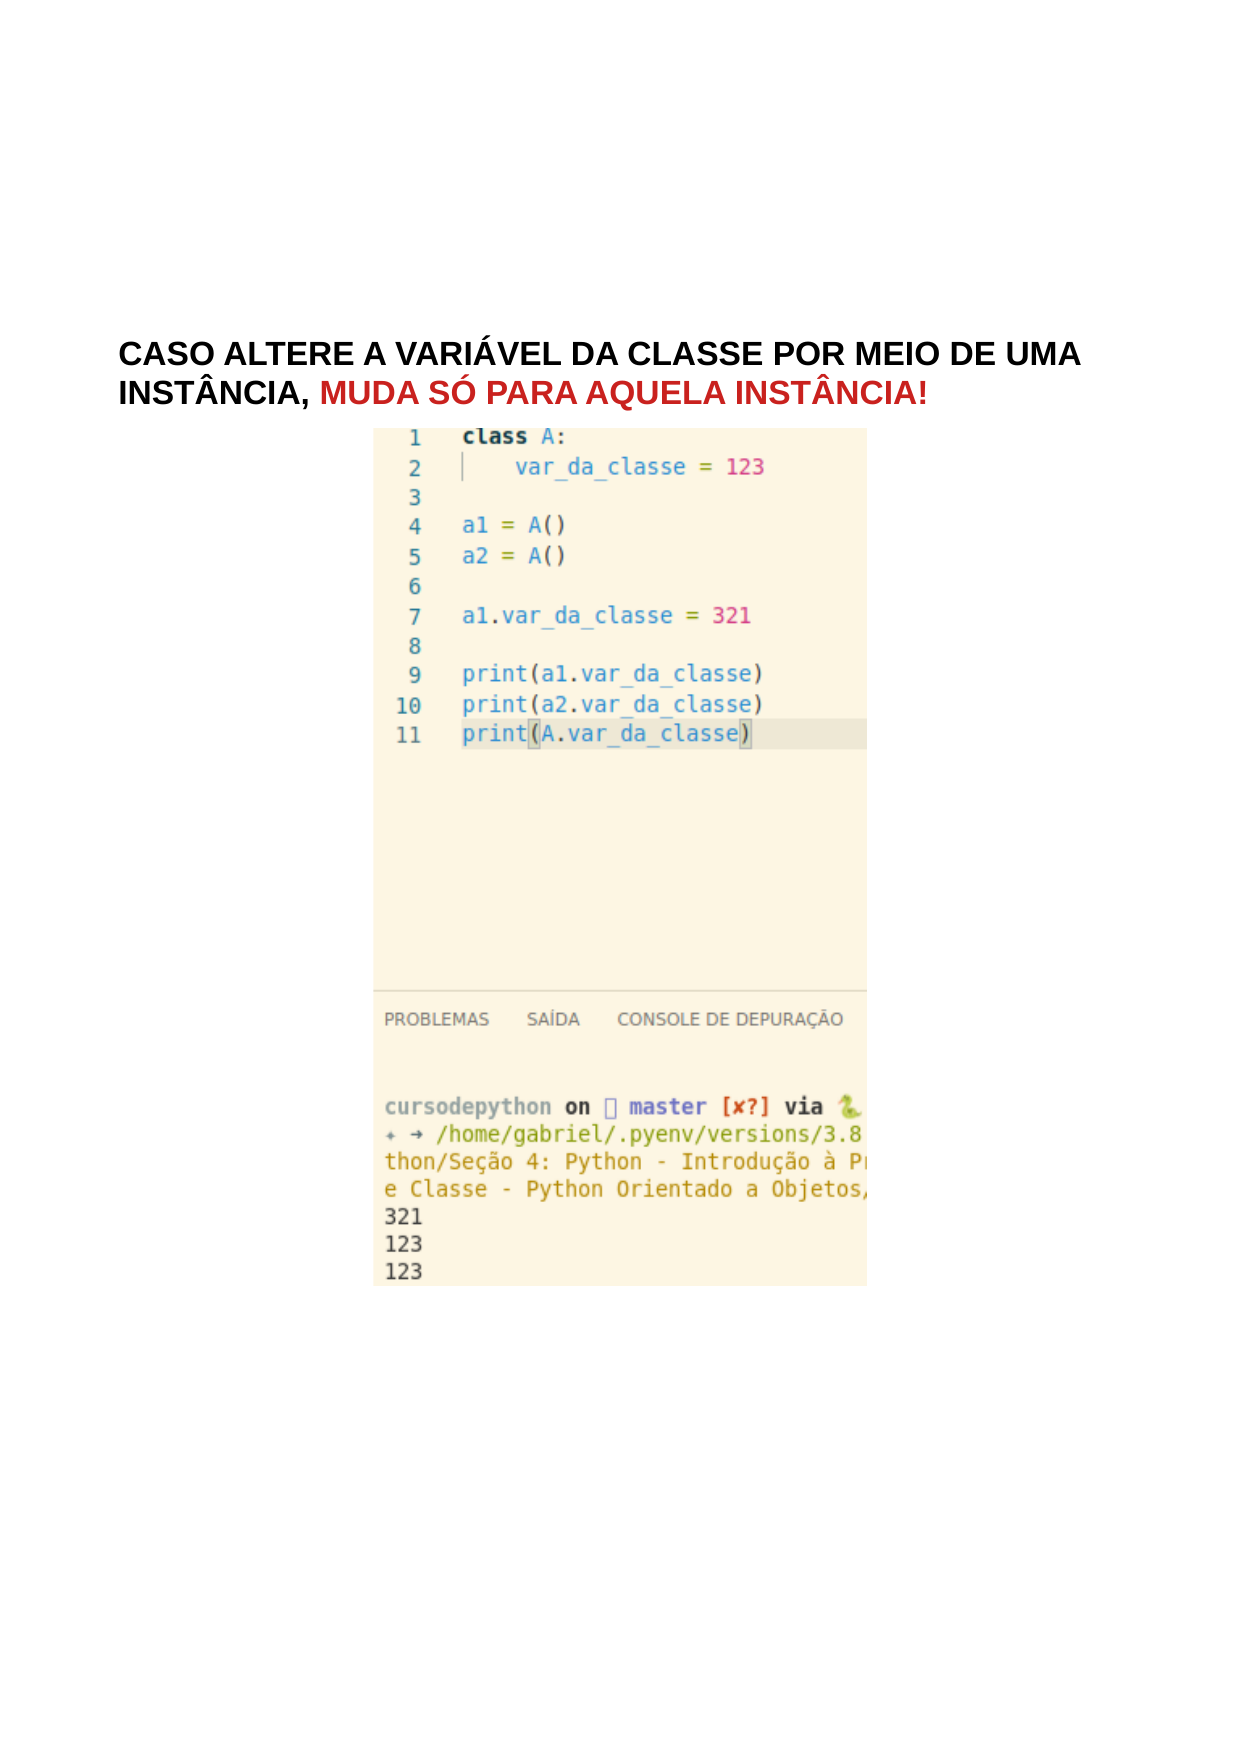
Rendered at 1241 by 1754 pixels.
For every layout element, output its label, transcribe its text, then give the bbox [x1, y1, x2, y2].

picture [373, 428, 867, 1286]
subtitle CASO ALTERE A VARIÁVEL DA CLASSE POR MEIO DE UMA INSTÂNCIA, MUDA SÓ PARA AQUELA INSTÂNCIA! [118, 334, 1122, 411]
